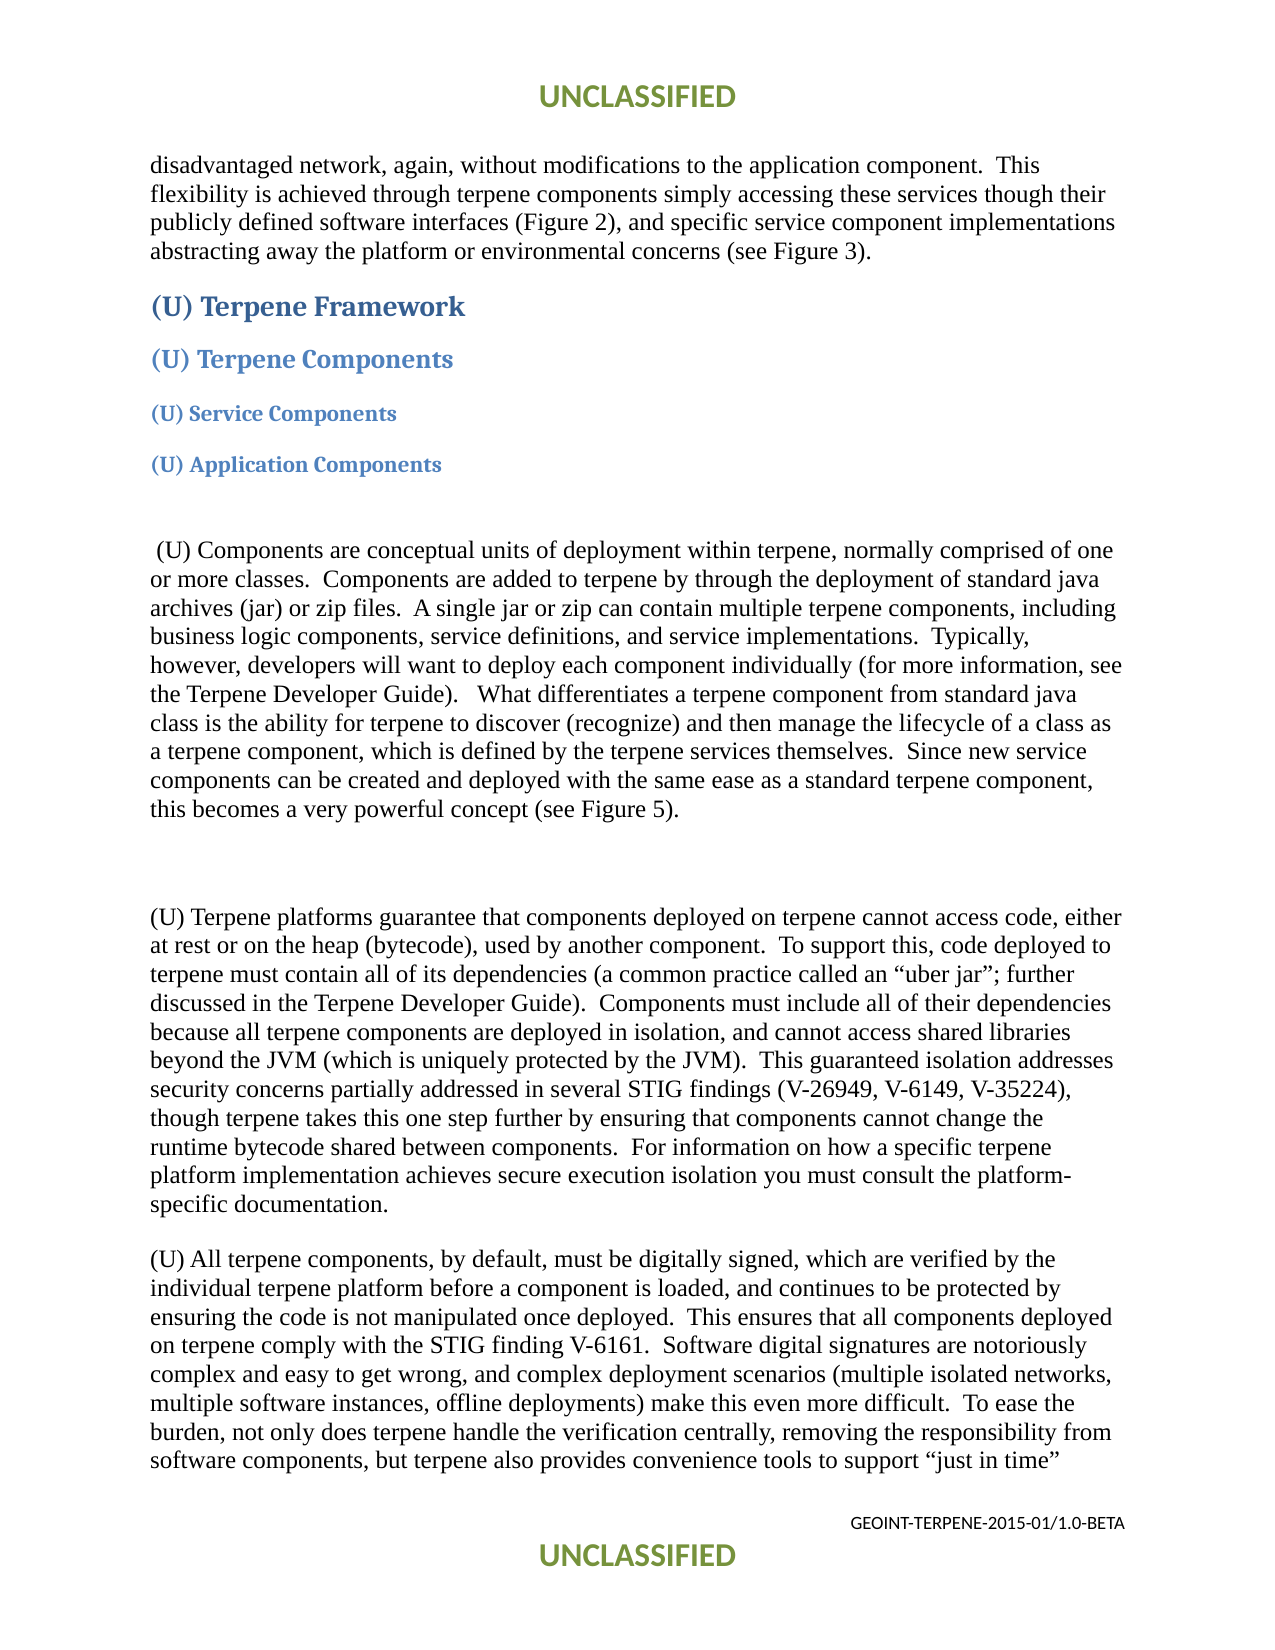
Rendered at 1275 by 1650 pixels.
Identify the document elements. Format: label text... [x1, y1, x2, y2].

subtitle (U) Application Components [150, 452, 1125, 478]
text (U) Terpene platforms guarantee that components deployed on terpene cannot access code, either at rest or on the heap (bytecode), used by another component. To support this, code deployed to terpene must contain all of its dependencies (a common practice called an “uber jar”; further discussed in the Terpene Developer Guide). Components must include all of their dependencies because all terpene components are deployed in isolation, and cannot access shared libraries beyond the JVM (which is uniquely protected by the JVM). This guaranteed isolation addresses security concerns partially addressed in several STIG findings (V-26949, V-6149, V-35224), though terpene takes this one step further by ensuring that components cannot change the runtime bytecode shared between components. For information on how a specific terpene platform implementation achieves secure execution isolation you must consult the platform-specific documentation. [150, 902, 1125, 1218]
subtitle (U) Service Components [150, 401, 1125, 427]
text (U) All terpene components, by default, must be digitally signed, which are verified by the individual terpene platform before a component is loaded, and continues to be protected by ensuring the code is not manipulated once deployed. This ensures that all components deployed on terpene comply with the STIG finding V-6161. Software digital signatures are notoriously complex and easy to get wrong, and complex deployment scenarios (multiple isolated networks, multiple software instances, offline deployments) make this even more difficult. To ease the burden, not only does terpene handle the verification centrally, removing the responsibility from software components, but terpene also provides convenience tools to support “just in time” [150, 1244, 1125, 1474]
subtitle (U) Terpene Components [150, 344, 1125, 376]
text (U) Components are conceptual units of deployment within terpene, normally comprised of one or more classes. Components are added to terpene by through the deployment of standard java archives (jar) or zip files. A single jar or zip can contain multiple terpene components, including business logic components, service definitions, and service implementations. Typically, however, developers will want to deploy each component individually (for more information, see the Terpene Developer Guide). What differentiates a terpene component from standard java class is the ability for terpene to discover (recognize) and then manage the lifecycle of a class as a terpene component, which is defined by the terpene services themselves. Since new service components can be created and deployed with the same ease as a standard terpene component, this becomes a very powerful concept (see Figure 5). [150, 535, 1125, 823]
text disadvantaged network, again, without modifications to the application component. This flexibility is achieved through terpene components simply accessing these services though their publicly defined software interfaces (Figure 2), and specific service component implementations abstracting away the platform or environmental concerns (see Figure 3). [150, 150, 1125, 265]
subtitle (U) Terpene Framework [150, 290, 1125, 323]
